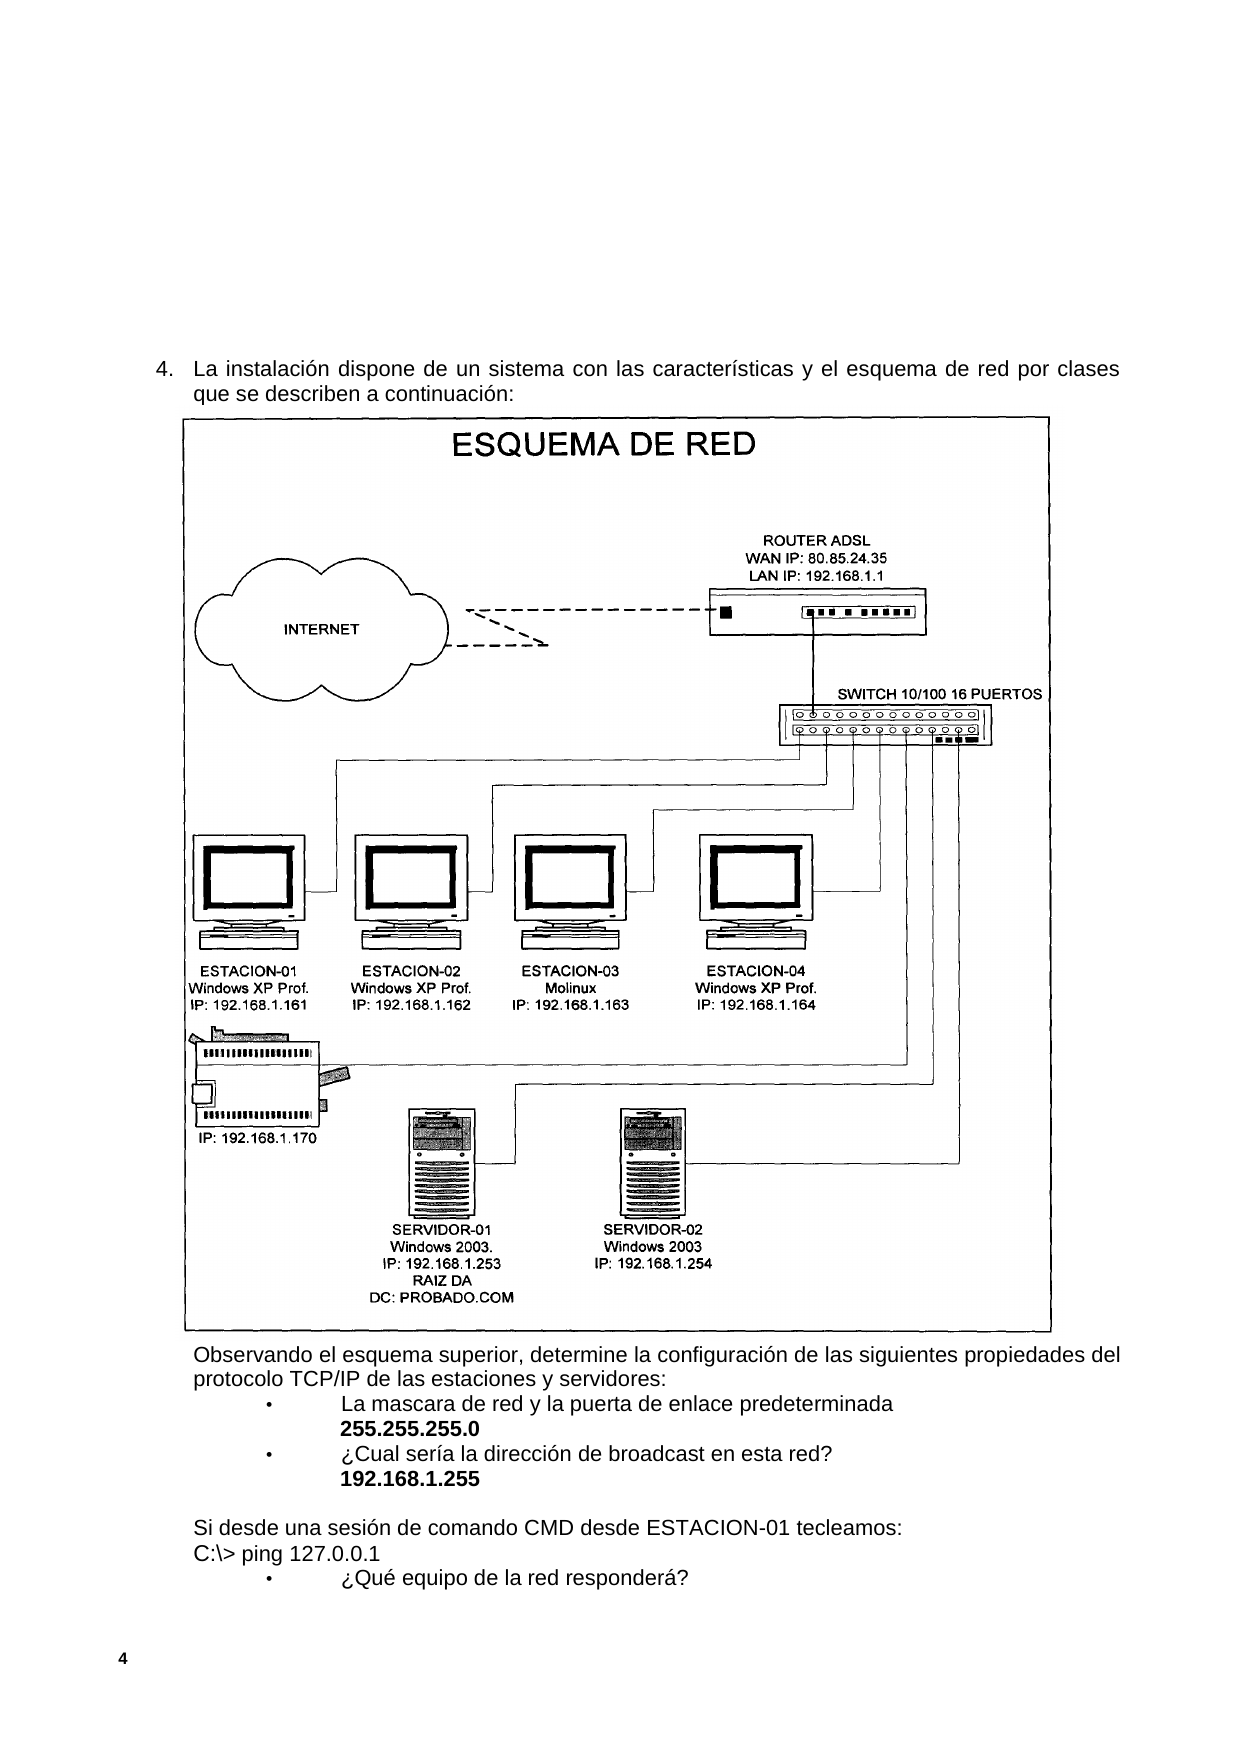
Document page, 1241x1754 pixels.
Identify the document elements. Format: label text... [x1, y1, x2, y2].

list Observando el esquema superior, determine la configuración de las siguientes propiedades del protocolo TCP/IP de las estaciones y servidores: [156, 406, 1122, 1392]
list La mascara de red y la puerta de enlace predeterminada [228, 1392, 1122, 1416]
list ¿Qué equipo de la red responderá? [228, 1566, 1122, 1591]
list C:\> ping 127.0.0.1 [156, 1540, 1122, 1566]
list La instalación dispone de un sistema con las características y el esquema de red por clases que se describen a continuación: [156, 356, 1122, 406]
text 255.255.255.0 [118, 1416, 1122, 1441]
list ¿Cual sería la dirección de broadcast en esta red? [228, 1441, 1122, 1466]
text 192.168.1.255 [228, 1466, 1122, 1491]
list Si desde una sesión de comando CMD desde ESTACION-01 tecleamos: [156, 1516, 1122, 1540]
